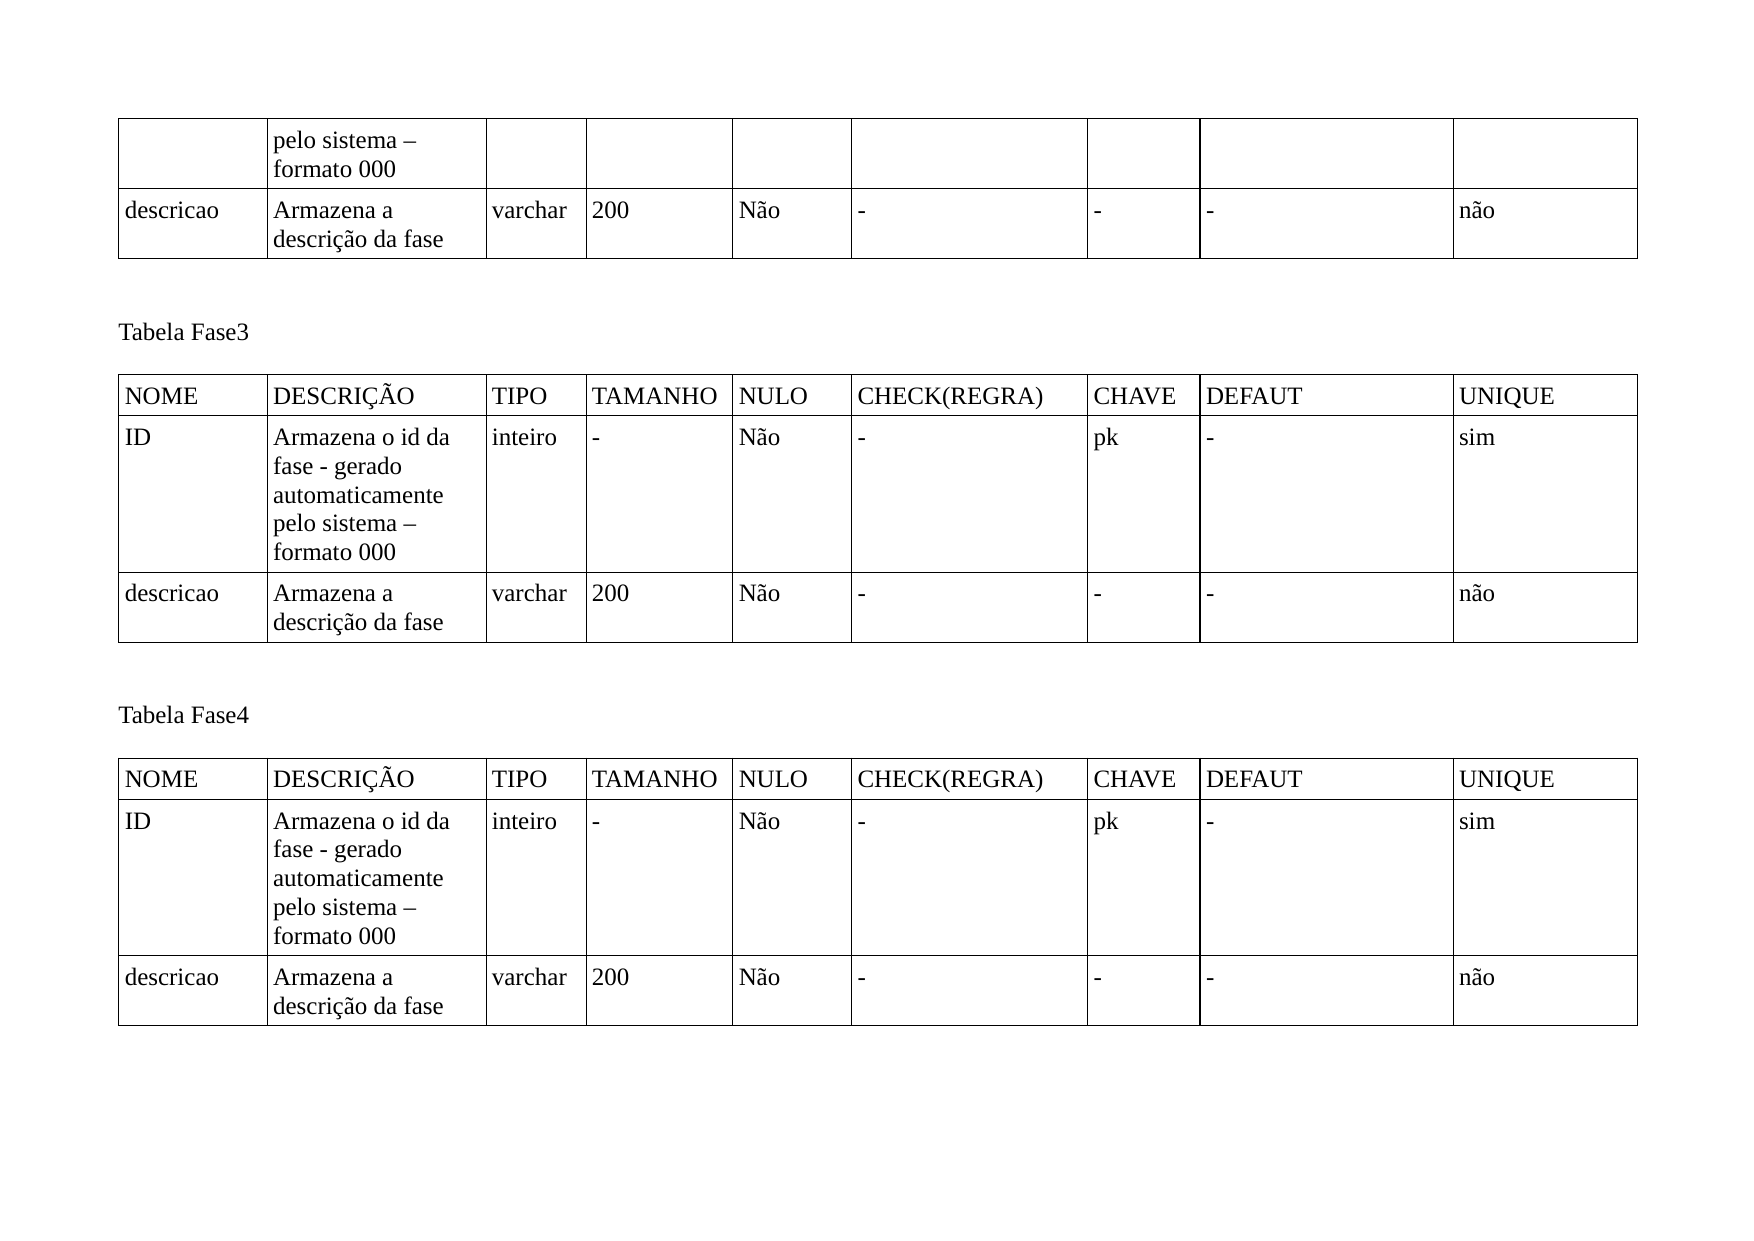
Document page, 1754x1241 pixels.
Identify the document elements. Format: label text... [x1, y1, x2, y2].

table_cell - [587, 800, 732, 955]
text Tabela Fase4 [118, 700, 1636, 729]
table_header NOME [119, 375, 267, 415]
table_cell Não [733, 416, 851, 572]
table_header NOME [119, 759, 267, 799]
table_header UNIQUE [1454, 375, 1637, 415]
table_cell inteiro [487, 416, 586, 572]
table_header TAMANHO [587, 759, 732, 799]
table_header CHECK(REGRA) [852, 759, 1087, 799]
table_cell Não [733, 189, 851, 258]
table_cell varchar [487, 189, 586, 258]
table_cell sim [1454, 416, 1637, 572]
table_cell - [1201, 189, 1453, 258]
table_cell varchar [487, 573, 586, 642]
table_cell 200 [587, 573, 732, 642]
table_cell descricao [119, 573, 267, 642]
table_cell [733, 119, 851, 188]
table_header TIPO [487, 375, 586, 415]
table_cell não [1454, 189, 1637, 258]
table_cell Não [733, 573, 851, 642]
table_cell não [1454, 573, 1637, 642]
table_cell - [1201, 416, 1453, 572]
table_cell Armazena a descrição da fase [268, 956, 486, 1025]
table_cell pk [1088, 416, 1199, 572]
table_header UNIQUE [1454, 759, 1637, 799]
table_cell pelo sistema – formato 000 [268, 119, 486, 188]
table_header CHAVE [1088, 375, 1199, 415]
table_header CHAVE [1088, 759, 1199, 799]
table_cell - [852, 416, 1087, 572]
table_cell Não [733, 800, 851, 955]
table_cell - [1201, 800, 1453, 955]
table_cell inteiro [487, 800, 586, 955]
table_cell não [1454, 956, 1637, 1025]
table_cell ID [119, 800, 267, 955]
table_cell [1454, 119, 1637, 188]
table_cell 200 [587, 189, 732, 258]
table_cell Armazena o id da fase - gerado automaticamente pelo sistema – formato 000 [268, 416, 486, 572]
table_header TIPO [487, 759, 586, 799]
table_header DEFAUT [1201, 759, 1453, 799]
table_header CHECK(REGRA) [852, 375, 1087, 415]
table_cell descricao [119, 189, 267, 258]
table_cell - [852, 800, 1087, 955]
table_header DESCRIÇÃO [268, 759, 486, 799]
table_cell descricao [119, 956, 267, 1025]
table_cell - [1201, 119, 1453, 188]
table_cell - [1201, 573, 1453, 642]
text Tabela Fase3 [118, 317, 1636, 345]
table_cell sim [1454, 800, 1637, 955]
table_cell Armazena a descrição da fase [268, 573, 486, 642]
table_cell - [587, 119, 732, 188]
table_header DEFAUT [1201, 375, 1453, 415]
table_cell - [1088, 189, 1199, 258]
table_cell - [852, 189, 1087, 258]
table_header NULO [733, 375, 851, 415]
table_cell varchar [487, 956, 586, 1025]
table_cell - [1088, 573, 1199, 642]
table_cell - [852, 573, 1087, 642]
table_cell 200 [587, 956, 732, 1025]
table_cell Armazena o id da fase - gerado automaticamente pelo sistema – formato 000 [268, 800, 486, 955]
table_header DESCRIÇÃO [268, 375, 486, 415]
table_cell Armazena a descrição da fase [268, 189, 486, 258]
table_cell [487, 119, 586, 188]
table_cell [1088, 119, 1199, 188]
table_cell ID [119, 416, 267, 572]
table_header TAMANHO [587, 375, 732, 415]
table_header NULO [733, 759, 851, 799]
table_cell - [1201, 956, 1453, 1025]
table_cell [119, 119, 267, 188]
table_cell - [1088, 956, 1199, 1025]
table_cell - [852, 956, 1087, 1025]
table_cell pk [1088, 800, 1199, 955]
table_cell - [587, 416, 732, 572]
table_cell - [852, 119, 1087, 188]
table_cell Não [733, 956, 851, 1025]
